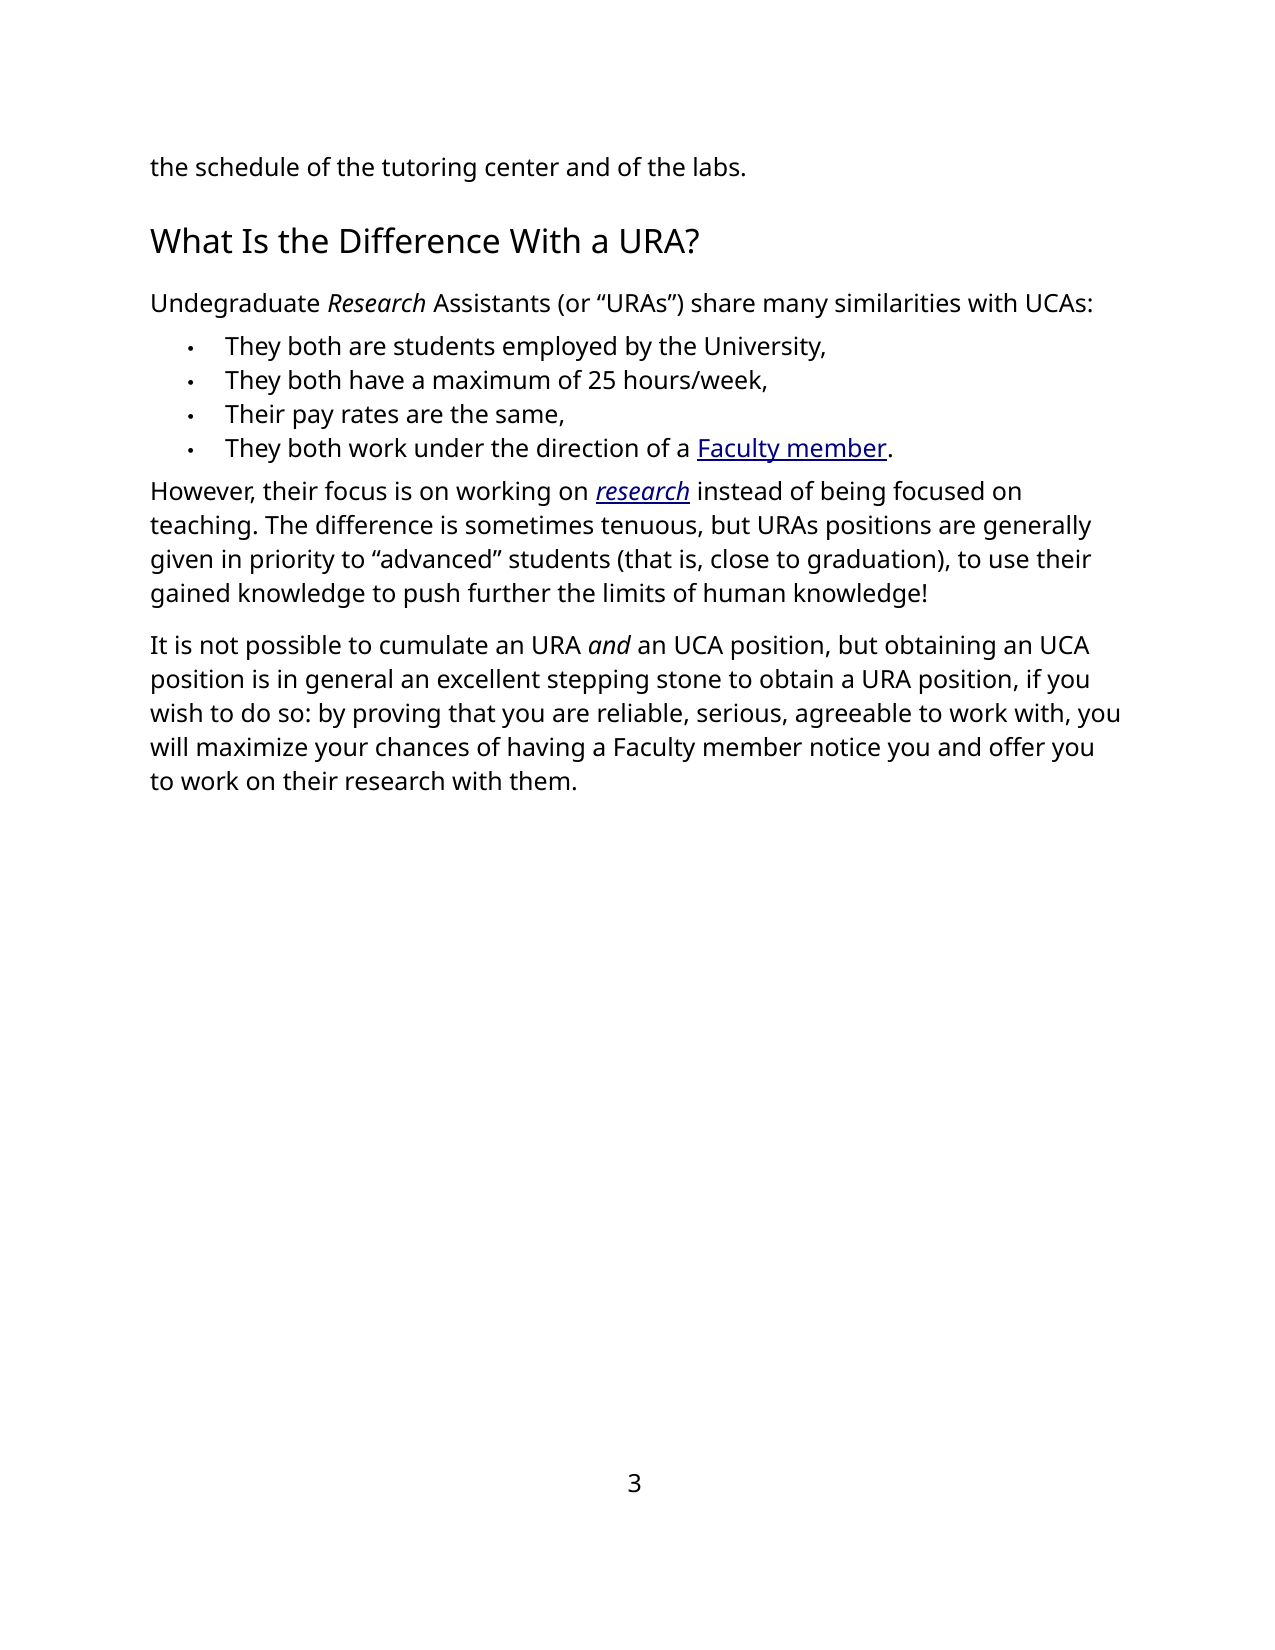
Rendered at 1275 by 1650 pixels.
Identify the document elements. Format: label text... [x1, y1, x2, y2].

list Their pay rates are the same, [187, 396, 1125, 430]
text However, their focus is on working on research instead of being focused on teaching. The difference is sometimes tenuous, but URAs positions are generally given in priority to “advanced” students (that is, close to graduation), to use their gained knowledge to push further the limits of human knowledge! [150, 473, 1125, 610]
list They both are students employed by the University, [187, 328, 1125, 362]
list They both have a maximum of 25 hours/week, [187, 362, 1125, 396]
list They both work under the direction of a Faculty member. [187, 430, 1125, 464]
text the schedule of the tutoring center and of the labs. [150, 150, 1125, 184]
subtitle What Is the Difference With a URA? [150, 218, 1125, 264]
text It is not possible to cumulate an URA and an UCA position, but obtaining an UCA position is in general an excellent stepping stone to obtain a URA position, if you wish to do so: by proving that you are reliable, serious, agreeable to work with, you will maximize your chances of having a Faculty member notice you and offer you to work on their research with them. [150, 628, 1125, 798]
text Undegraduate Research Assistants (or “URAs”) share many similarities with UCAs: [150, 285, 1125, 319]
